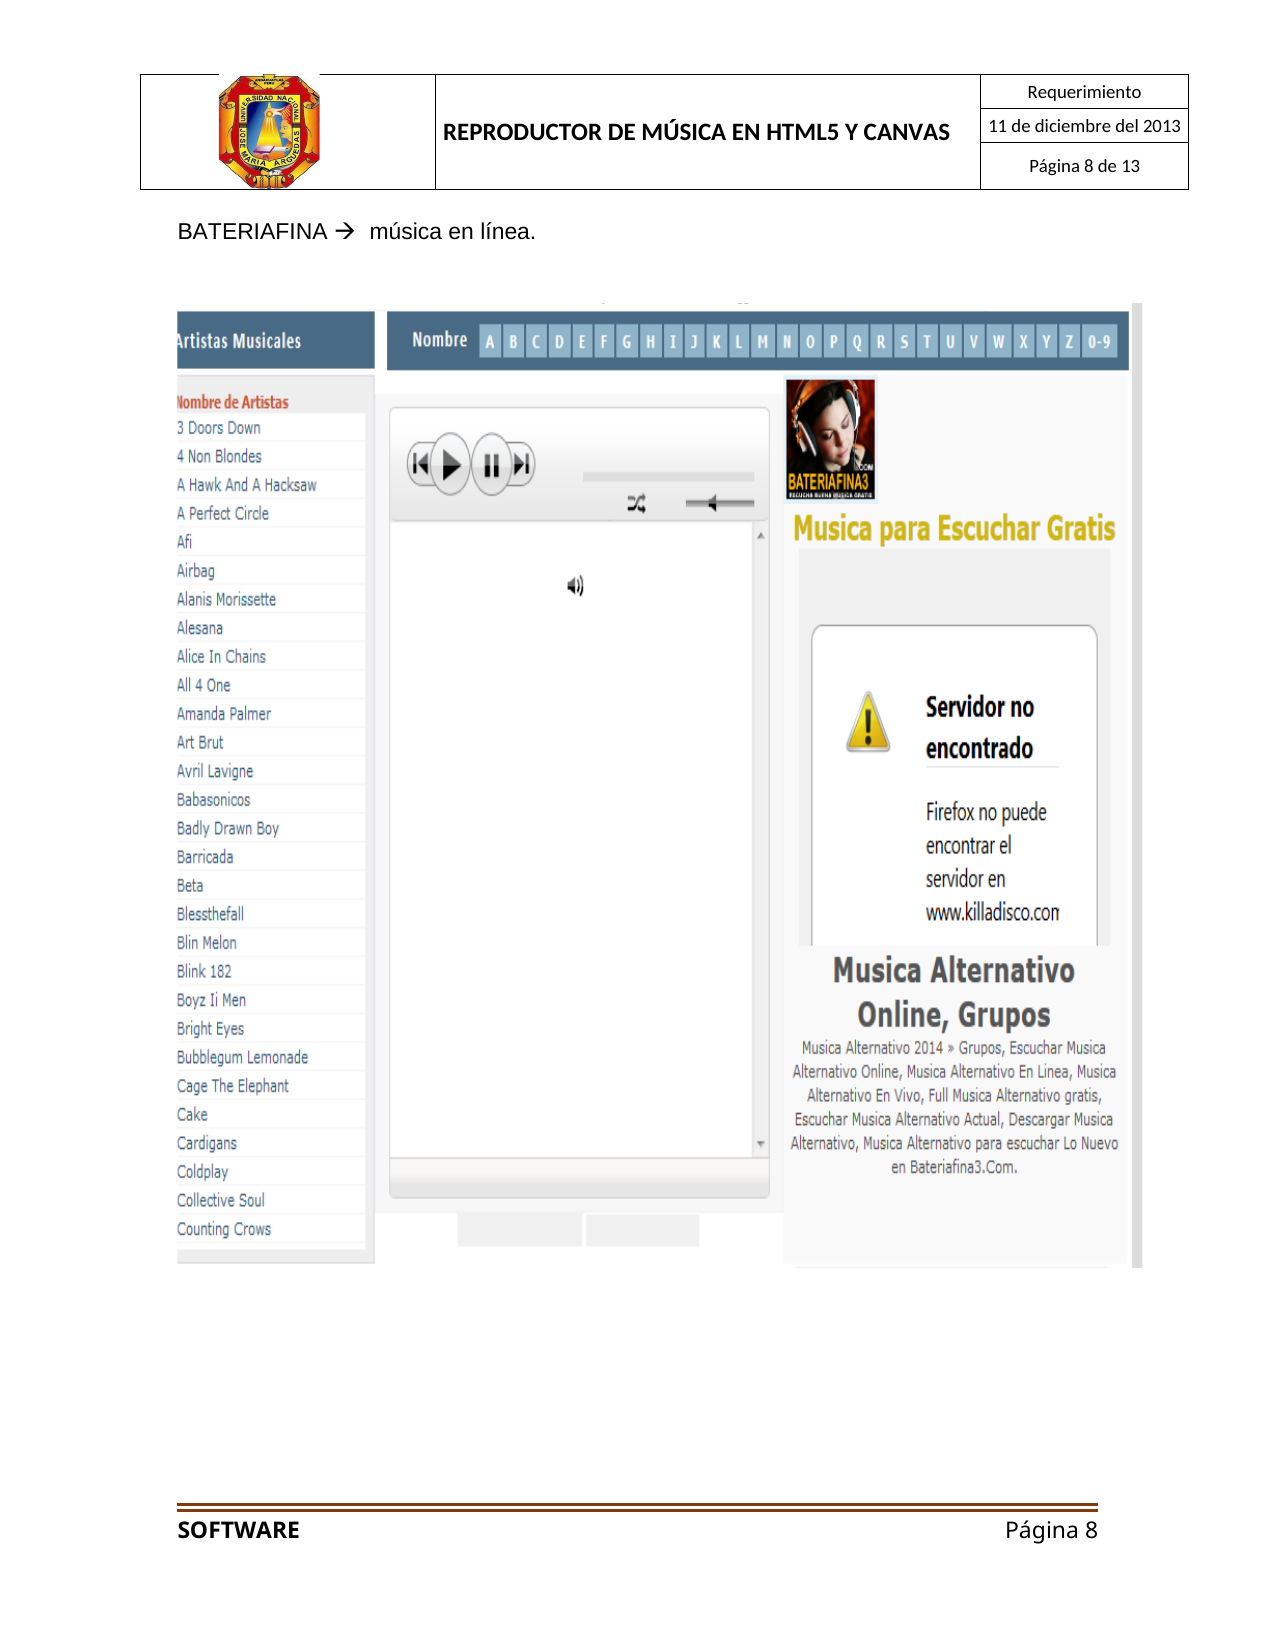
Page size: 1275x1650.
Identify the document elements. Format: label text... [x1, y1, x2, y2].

text BATERIAFINA  música en línea. [177, 218, 1098, 244]
